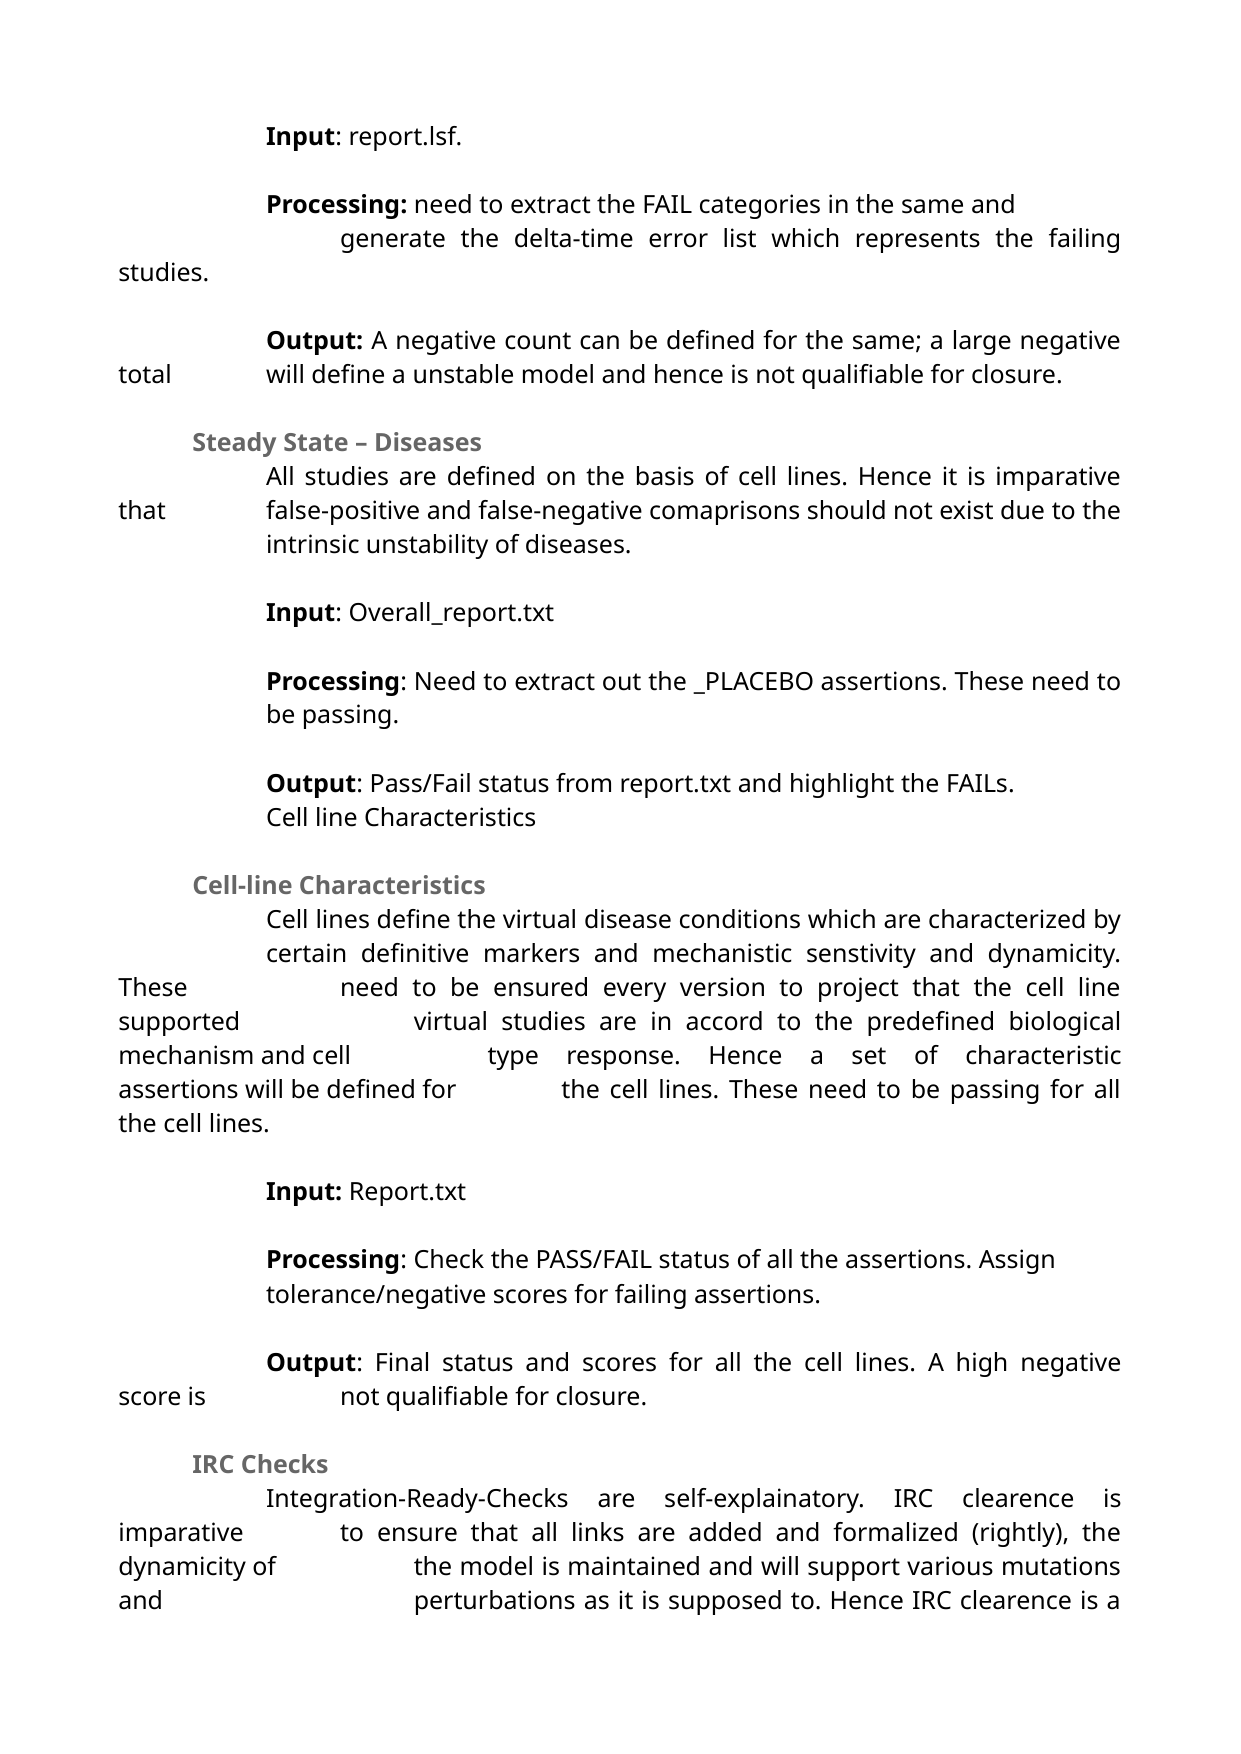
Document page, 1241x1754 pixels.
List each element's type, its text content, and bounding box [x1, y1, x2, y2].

text Processing: need to extract the FAIL categories in the same and generate the delta-time error list which represents the failing studies. [118, 186, 1122, 288]
text Steady State – Diseases [118, 425, 1122, 459]
text Integration-Ready-Checks are self-explainatory. IRC clearence is imparative to ensure that all links are added and formalized (rightly), the dynamicity of the model is maintained and will support various mutations and perturbations as it is supposed to. Hence IRC clearence is a [118, 1481, 1122, 1617]
text Input: Report.txt [118, 1174, 1122, 1208]
text Input: Overall_report.txt [118, 595, 1122, 629]
text Cell line Characteristics [118, 799, 1122, 833]
text Cell-line Characteristics [118, 867, 1122, 902]
text Input: report.lsf. [118, 118, 1122, 152]
text IRC Checks [118, 1447, 1122, 1481]
text Processing: Check the PASS/FAIL status of all the assertions. Assign tolerance/negative scores for failing assertions. [118, 1242, 1122, 1310]
text Output: Pass/Fail status from report.txt and highlight the FAILs. [118, 765, 1122, 799]
text All studies are defined on the basis of cell lines. Hence it is imparative that false-positive and false-negative comaprisons should not exist due to the intrinsic unstability of diseases. [118, 459, 1122, 561]
text Output: A negative count can be defined for the same; a large negative total will define a unstable model and hence is not qualifiable for closure. [118, 322, 1122, 391]
text Output: Final status and scores for all the cell lines. A high negative score is not qualifiable for closure. [118, 1344, 1122, 1412]
text Cell lines define the virtual disease conditions which are characterized by certain definitive markers and mechanistic senstivity and dynamicity. These need to be ensured every version to project that the cell line supported virtual studies are in accord to the predefined biological mechanism and cell type response. Hence a set of characteristic assertions will be defined for the cell lines. These need to be passing for all the cell lines. [118, 902, 1122, 1140]
text Processing: Need to extract out the _PLACEBO assertions. These need to be passing. [118, 663, 1122, 731]
